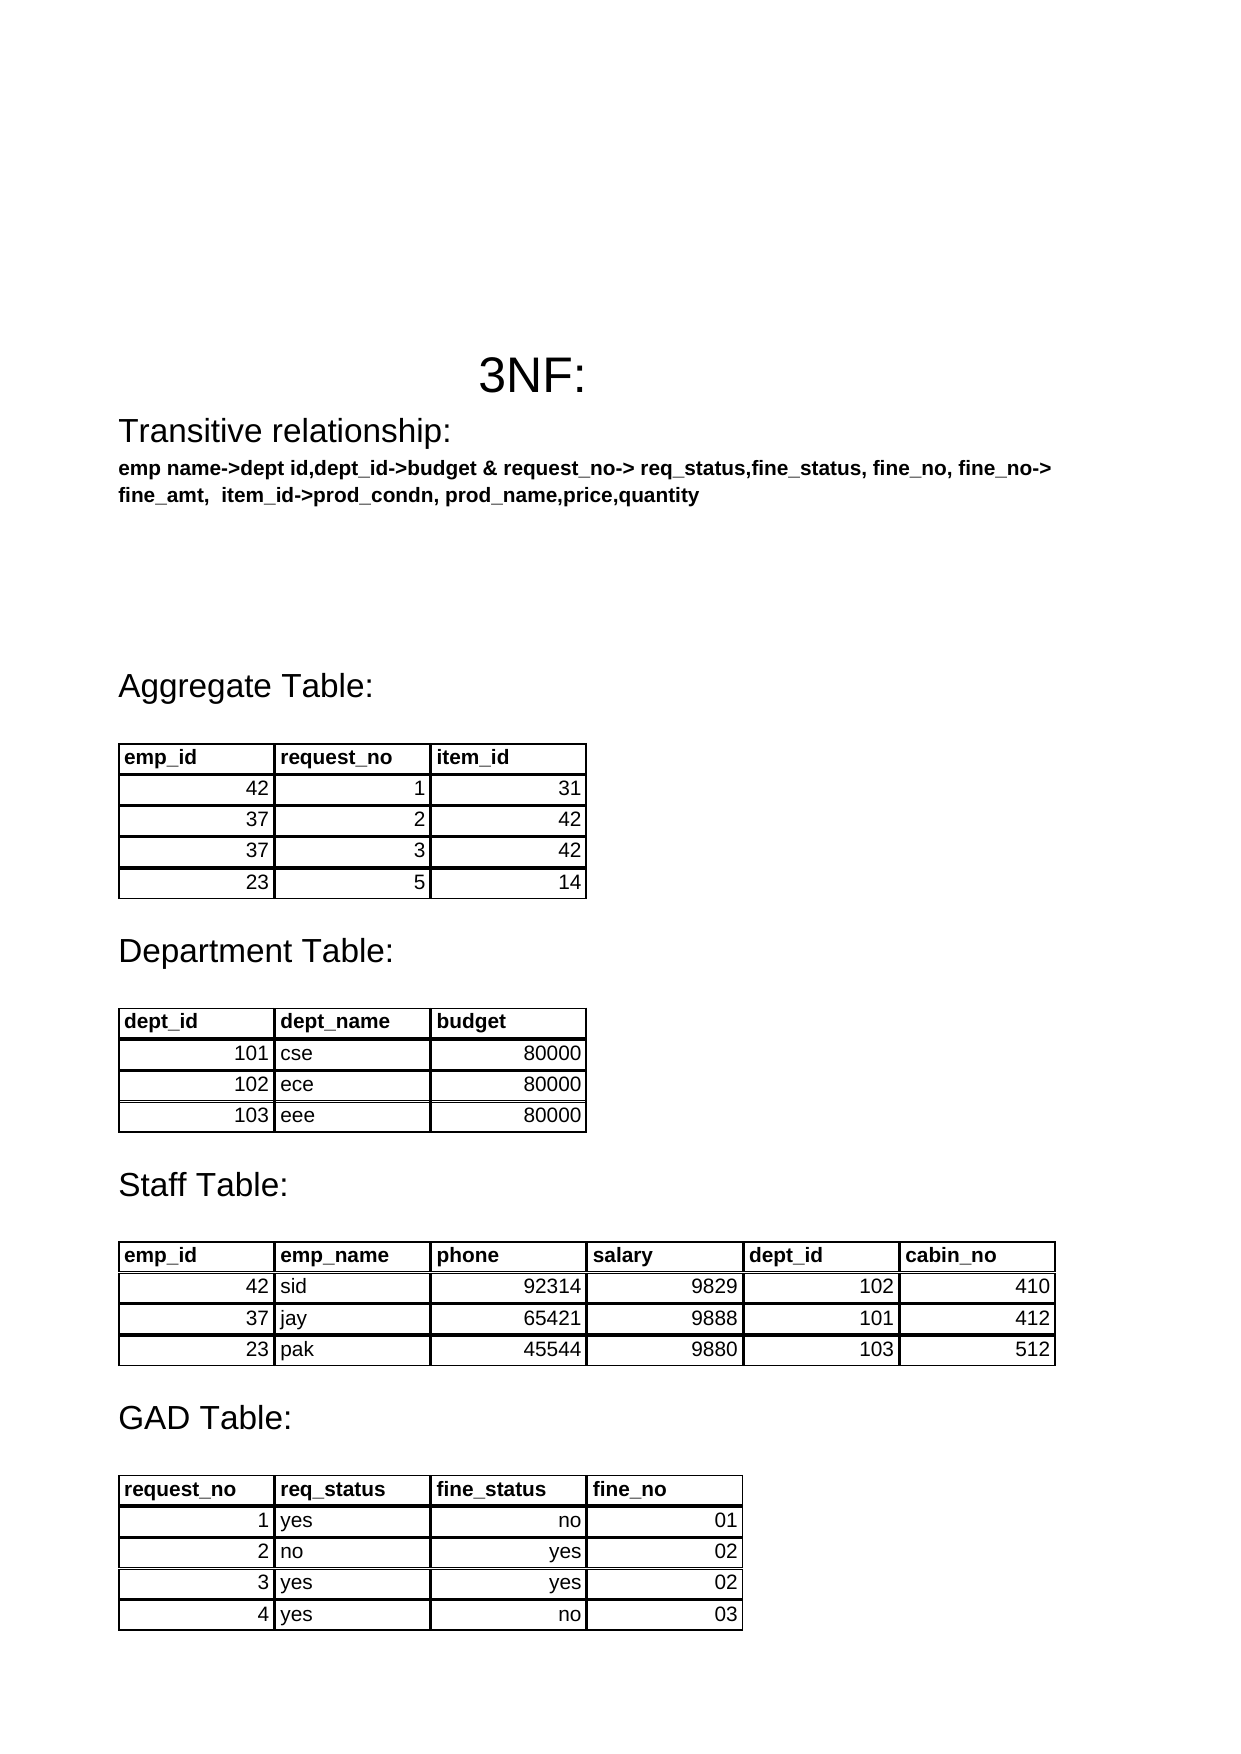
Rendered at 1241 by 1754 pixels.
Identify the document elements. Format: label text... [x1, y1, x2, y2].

table_cell 92314 [432, 1274, 585, 1302]
table_header item_id [432, 745, 585, 773]
table_header request_no [276, 745, 429, 773]
table_cell 2 [276, 807, 429, 835]
table_cell 101 [745, 1305, 898, 1333]
table_cell 42 [120, 1274, 273, 1302]
table_cell 42 [120, 776, 273, 804]
table_cell 01 [588, 1508, 742, 1536]
table_cell 4 [120, 1601, 273, 1629]
table_header budget [432, 1009, 585, 1037]
table_cell 5 [276, 870, 429, 898]
table_cell 3 [120, 1570, 273, 1598]
table_header phone [432, 1243, 585, 1271]
text emp name->dept id,dept_id->budget & request_no-> req_status,fine_status, fine_no, fine_no-> fine_amt, item_id->prod_condn, prod_name,price,quantity [118, 455, 1122, 507]
table_cell 1 [276, 776, 429, 804]
table_cell 65421 [432, 1305, 585, 1333]
table_header req_status [276, 1476, 429, 1504]
table_cell no [432, 1508, 585, 1536]
table_cell 9829 [588, 1274, 742, 1302]
table_cell 103 [745, 1337, 898, 1365]
table_cell 37 [120, 1305, 273, 1333]
table_header dept_name [276, 1009, 429, 1037]
table_cell 45544 [432, 1337, 585, 1365]
text GAD Table: [118, 1398, 1122, 1437]
table_cell 412 [901, 1305, 1054, 1333]
table_cell yes [276, 1508, 429, 1536]
table_header cabin_no [901, 1243, 1054, 1271]
table_cell 03 [588, 1601, 742, 1629]
table_cell yes [276, 1601, 429, 1629]
table_cell 9888 [588, 1305, 742, 1333]
table_cell pak [276, 1337, 429, 1365]
table_cell yes [432, 1539, 585, 1567]
table_header emp_id [120, 1243, 273, 1271]
table_cell no [276, 1539, 429, 1567]
table_header dept_id [120, 1009, 273, 1037]
table_cell jay [276, 1305, 429, 1333]
table_cell 1 [120, 1508, 273, 1536]
table_header emp_id [120, 745, 273, 773]
table_cell 2 [120, 1539, 273, 1567]
table_header fine_status [432, 1476, 585, 1504]
table_header emp_name [276, 1243, 429, 1271]
table_cell 14 [432, 870, 585, 898]
table_cell 02 [588, 1539, 742, 1567]
table_header salary [588, 1243, 742, 1271]
table_cell no [432, 1601, 585, 1629]
table_cell ece [276, 1072, 429, 1100]
table_cell 23 [120, 1337, 273, 1365]
table_cell 23 [120, 870, 273, 898]
table_cell 102 [745, 1274, 898, 1302]
table_cell 37 [120, 838, 273, 866]
table_cell 102 [120, 1072, 273, 1100]
table_cell eee [276, 1103, 429, 1131]
text Staff Table: [118, 1165, 1122, 1203]
table_cell sid [276, 1274, 429, 1302]
table_cell 101 [120, 1041, 273, 1069]
table_header fine_no [588, 1476, 742, 1504]
table_cell 410 [901, 1274, 1054, 1302]
table_cell yes [276, 1570, 429, 1598]
table_cell 37 [120, 807, 273, 835]
table_cell 42 [432, 807, 585, 835]
table_cell cse [276, 1041, 429, 1069]
table_cell 80000 [432, 1041, 585, 1069]
table_cell yes [432, 1570, 585, 1598]
text 3NF: [118, 345, 1122, 403]
text Aggregate Table: [118, 667, 1122, 705]
text Department Table: [118, 931, 1122, 970]
table_cell 9880 [588, 1337, 742, 1365]
table_cell 42 [432, 838, 585, 866]
table_header request_no [120, 1476, 273, 1504]
table_cell 31 [432, 776, 585, 804]
text Transitive relationship: [118, 411, 1122, 449]
table_cell 3 [276, 838, 429, 866]
table_cell 80000 [432, 1072, 585, 1100]
table_cell 103 [120, 1103, 273, 1131]
table_cell 80000 [432, 1103, 585, 1131]
table_cell 02 [588, 1570, 742, 1598]
table_cell 512 [901, 1337, 1054, 1365]
table_header dept_id [745, 1243, 898, 1271]
